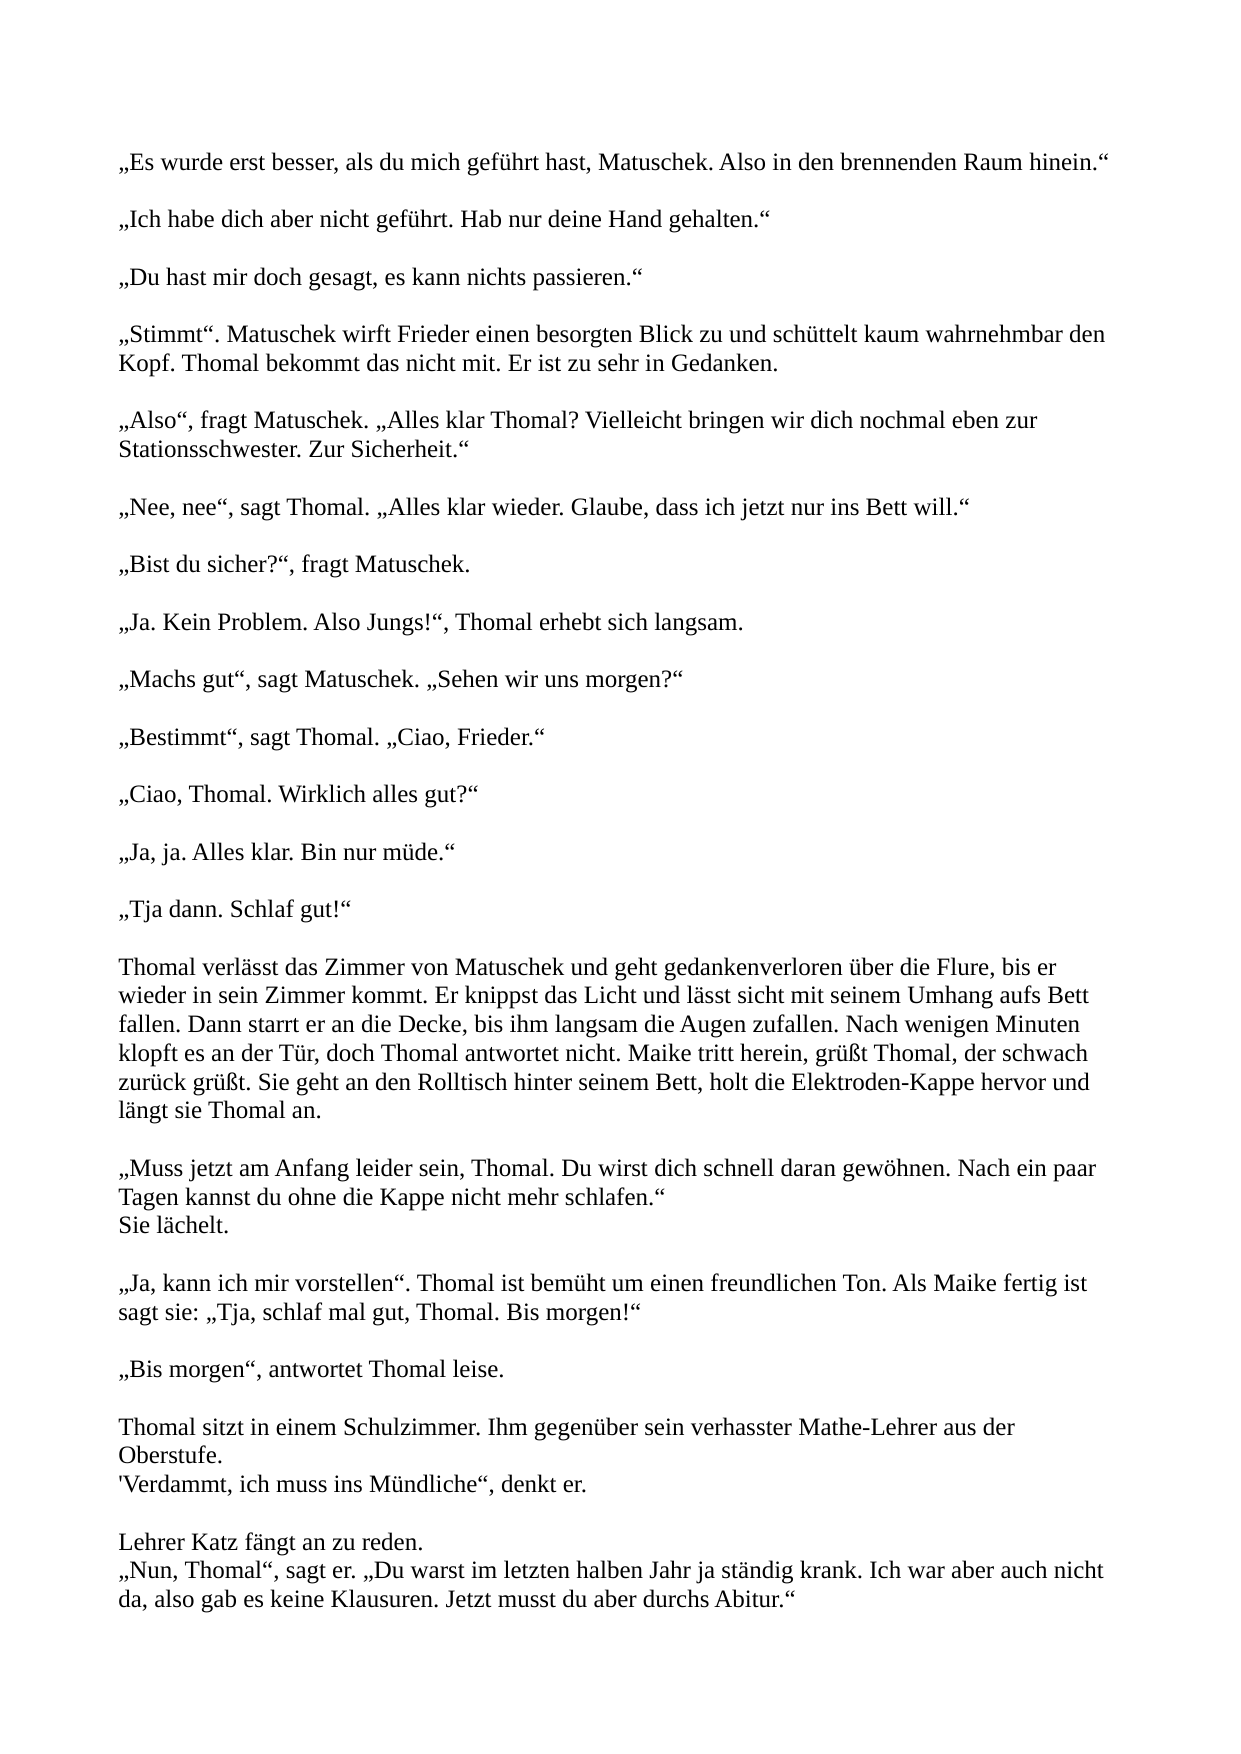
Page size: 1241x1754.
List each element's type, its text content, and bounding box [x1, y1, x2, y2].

text 'Verdammt, ich muss ins Mündliche“, denkt er. [118, 1469, 1122, 1498]
text „Stimmt“. Matuschek wirft Frieder einen besorgten Blick zu und schüttelt kaum wahrnehmbar den Kopf. Thomal bekommt das nicht mit. Er ist zu sehr in Gedanken. [118, 319, 1122, 377]
text Lehrer Katz fängt an zu reden. [118, 1527, 1122, 1556]
text „Machs gut“, sagt Matuschek. „Sehen wir uns morgen?“ [118, 664, 1122, 693]
text „Ciao, Thomal. Wirklich alles gut?“ [118, 779, 1122, 808]
text „Du hast mir doch gesagt, es kann nichts passieren.“ [118, 262, 1122, 291]
text „Ja, ja. Alles klar. Bin nur müde.“ [118, 837, 1122, 866]
text „Also“, fragt Matuschek. „Alles klar Thomal? Vielleicht bringen wir dich nochmal eben zur Stationsschwester. Zur Sicherheit.“ [118, 406, 1122, 463]
text Sie lächelt. [118, 1211, 1122, 1239]
text „Ja. Kein Problem. Also Jungs!“, Thomal erhebt sich langsam. [118, 607, 1122, 636]
text „Bist du sicher?“, fragt Matuschek. [118, 549, 1122, 578]
text „Bestimmt“, sagt Thomal. „Ciao, Frieder.“ [118, 722, 1122, 751]
text Thomal sitzt in einem Schulzimmer. Ihm gegenüber sein verhasster Mathe-Lehrer aus der Oberstufe. [118, 1412, 1122, 1469]
text „Tja dann. Schlaf gut!“ [118, 894, 1122, 923]
text „Ja, kann ich mir vorstellen“. Thomal ist bemüht um einen freundlichen Ton. Als Maike fertig ist sagt sie: „Tja, schlaf mal gut, Thomal. Bis morgen!“ [118, 1268, 1122, 1326]
text „Muss jetzt am Anfang leider sein, Thomal. Du wirst dich schnell daran gewöhnen. Nach ein paar Tagen kannst du ohne die Kappe nicht mehr schlafen.“ [118, 1153, 1122, 1211]
text Thomal verlässt das Zimmer von Matuschek und geht gedankenverloren über die Flure, bis er wieder in sein Zimmer kommt. Er knippst das Licht und lässt sicht mit seinem Umhang aufs Bett fallen. Dann starrt er an die Decke, bis ihm langsam die Augen zufallen. Nach wenigen Minuten klopft es an der Tür, doch Thomal antwortet nicht. Maike tritt herein, grüßt Thomal, der schwach zurück grüßt. Sie geht an den Rolltisch hinter seinem Bett, holt die Elektroden-Kappe hervor und längt sie Thomal an. [118, 952, 1122, 1124]
text „Nun, Thomal“, sagt er. „Du warst im letzten halben Jahr ja ständig krank. Ich war aber auch nicht da, also gab es keine Klausuren. Jetzt musst du aber durchs Abitur.“ [118, 1556, 1122, 1613]
text „Bis morgen“, antwortet Thomal leise. [118, 1354, 1122, 1383]
text „Nee, nee“, sagt Thomal. „Alles klar wieder. Glaube, dass ich jetzt nur ins Bett will.“ [118, 492, 1122, 521]
text „Es wurde erst besser, als du mich geführt hast, Matuschek. Also in den brennenden Raum hinein.“ [118, 147, 1122, 176]
text „Ich habe dich aber nicht geführt. Hab nur deine Hand gehalten.“ [118, 204, 1122, 233]
